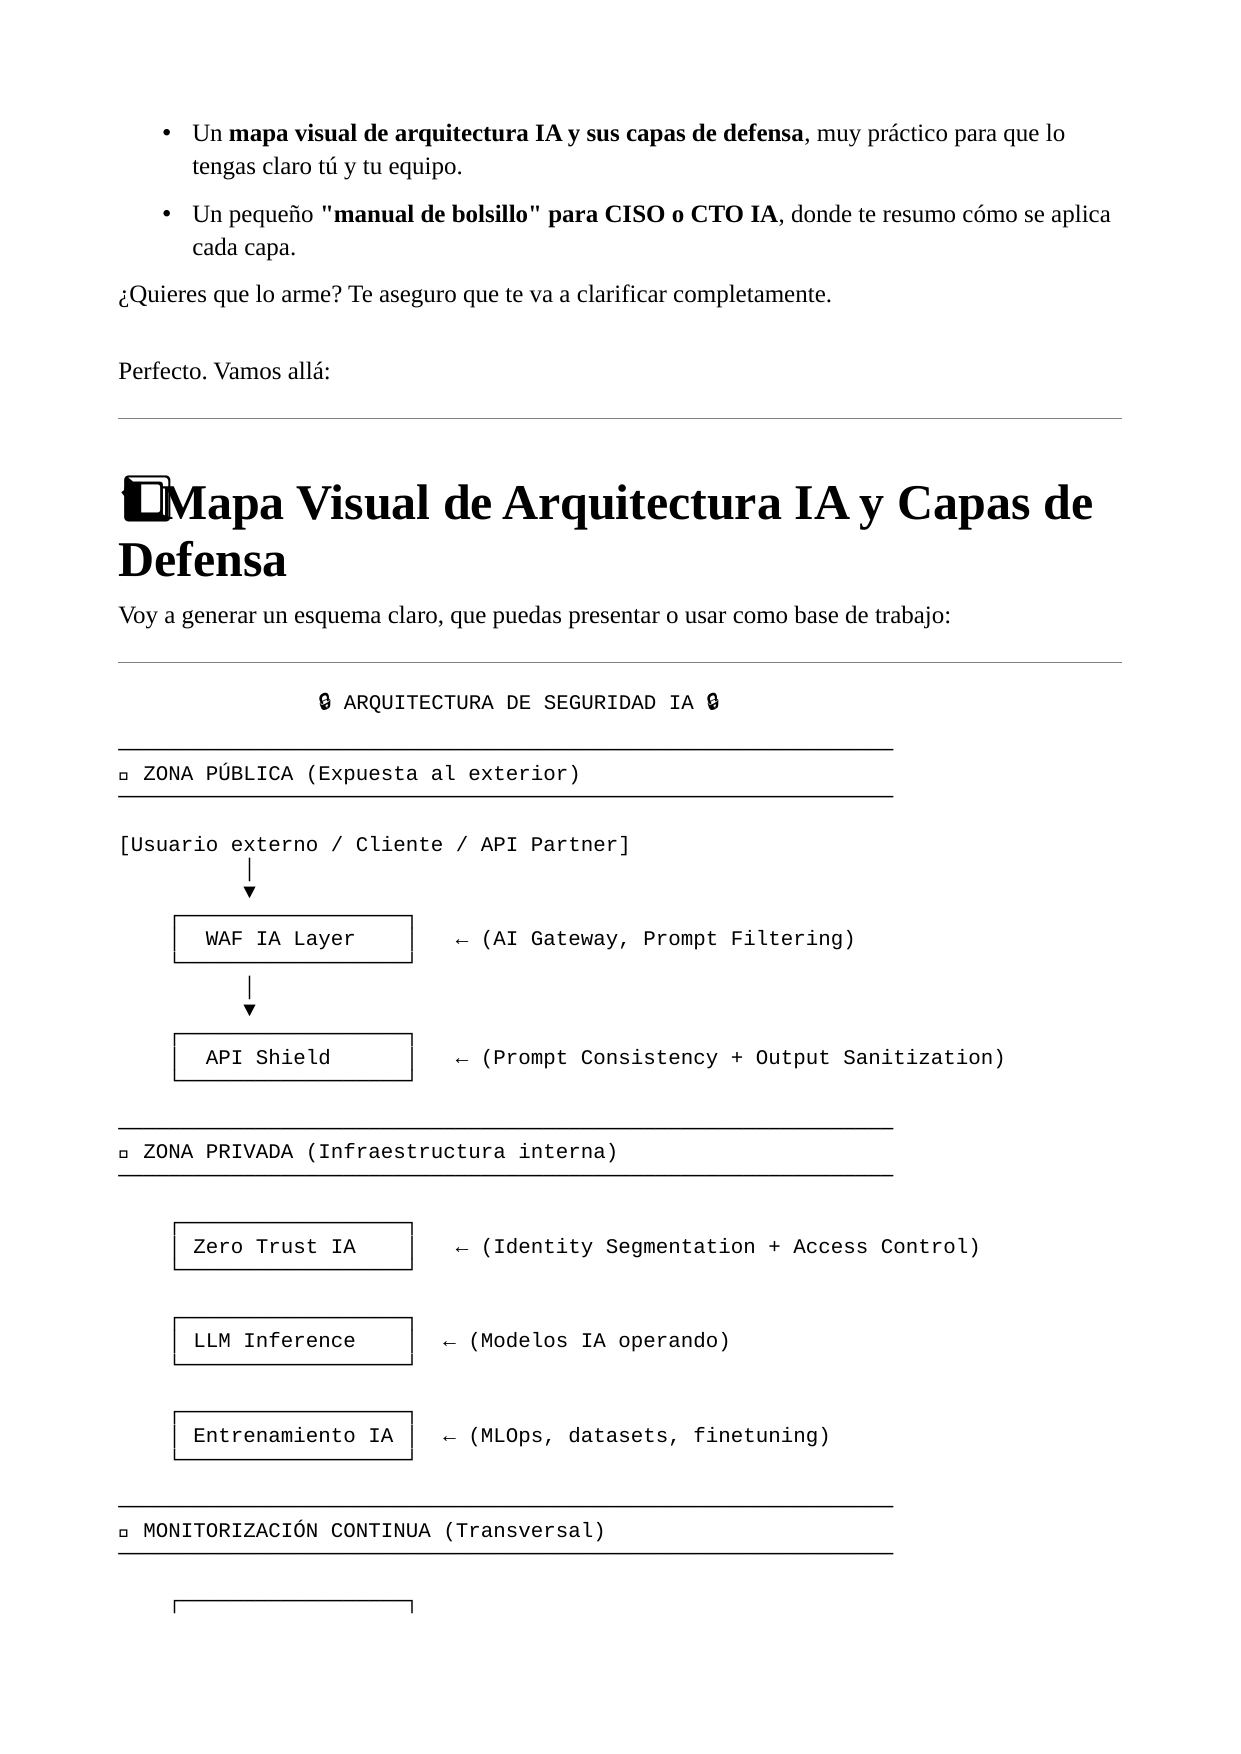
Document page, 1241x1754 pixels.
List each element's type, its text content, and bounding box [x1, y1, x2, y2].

text └──────────────────┘ [118, 1449, 1122, 1472]
text │ WAF IA Layer │ ← (AI Gateway, Prompt Filtering) [118, 928, 1122, 952]
text ┌──────────────────┐ [118, 1591, 1122, 1614]
list Un pequeño "manual de bolsillo" para CISO o CTO IA, donde te resumo cómo se aplica cada capa. [162, 199, 1122, 261]
text └──────────────────┘ [118, 1259, 1122, 1283]
text │ [118, 857, 1122, 881]
text Perfecto. Vamos allá: [118, 356, 1122, 384]
text │ [118, 976, 249, 999]
text ────────────────────────────────────────────────────────────── [118, 787, 1122, 810]
text └──────────────────┘ [118, 1070, 1122, 1094]
text  MONITORIZACIÓN CONTINUA (Transversal) [118, 1519, 1122, 1543]
text │ [250, 976, 1122, 999]
text └──────────────────┘ [118, 1354, 1122, 1378]
text ¿Quieres que lo arme? Te aseguro que te va a clarificar completamente. [118, 279, 1122, 308]
text ▼ [118, 881, 1122, 905]
text ────────────────────────────────────────────────────────────── [118, 1118, 1122, 1141]
text │ LLM Inference │ ← (Modelos IA operando) [118, 1330, 1122, 1354]
text 🔒 ARQUITECTURA DE SEGURIDAD IA 🔒 [118, 692, 1122, 716]
subtitle 1️⃣ Mapa Visual de Arquitectura IA y Capas de Defensa [118, 473, 1122, 588]
text │ Zero Trust IA │ ← (Identity Segmentation + Access Control) [118, 1236, 174, 1259]
text  ZONA PÚBLICA (Expuesta al exterior) [118, 763, 1122, 787]
list Un mapa visual de arquitectura IA y sus capas de defensa, muy práctico para que lo tengas claro tú y tu equipo. [162, 118, 1122, 180]
text └──────────────────┘ [118, 952, 1122, 976]
text ────────────────────────────────────────────────────────────── [118, 739, 1122, 763]
text ┌──────────────────┐ [118, 905, 1122, 928]
text ┌──────────────────┐ [118, 1307, 1122, 1330]
text ────────────────────────────────────────────────────────────── [118, 1165, 1122, 1188]
text Voy a generar un esquema claro, que puedas presentar o usar como base de trabajo: [118, 600, 1122, 629]
text ────────────────────────────────────────────────────────────── [118, 1543, 1122, 1567]
text ┌──────────────────┐ [118, 1401, 1122, 1425]
text [Usuario externo / Cliente / API Partner] [118, 834, 1122, 857]
text ────────────────────────────────────────────────────────────── [118, 1496, 1122, 1519]
text ┌──────────────────┐ [118, 1212, 1122, 1236]
text ┌──────────────────┐ [118, 1023, 1122, 1047]
text  ZONA PRIVADA (Infraestructura interna) [118, 1141, 1122, 1165]
text ▼ [118, 999, 1122, 1023]
text │ API Shield │ ← (Prompt Consistency + Output Sanitization) [175, 1047, 411, 1070]
text │ API Shield │ ← (Prompt Consistency + Output Sanitization) [412, 1047, 1122, 1070]
text │ Zero Trust IA │ ← (Identity Segmentation + Access Control) [412, 1236, 1122, 1259]
text │ Entrenamiento IA │ ← (MLOps, datasets, finetuning) [118, 1425, 1122, 1449]
text │ API Shield │ ← (Prompt Consistency + Output Sanitization) [118, 1047, 174, 1070]
text │ Zero Trust IA │ ← (Identity Segmentation + Access Control) [175, 1236, 411, 1259]
